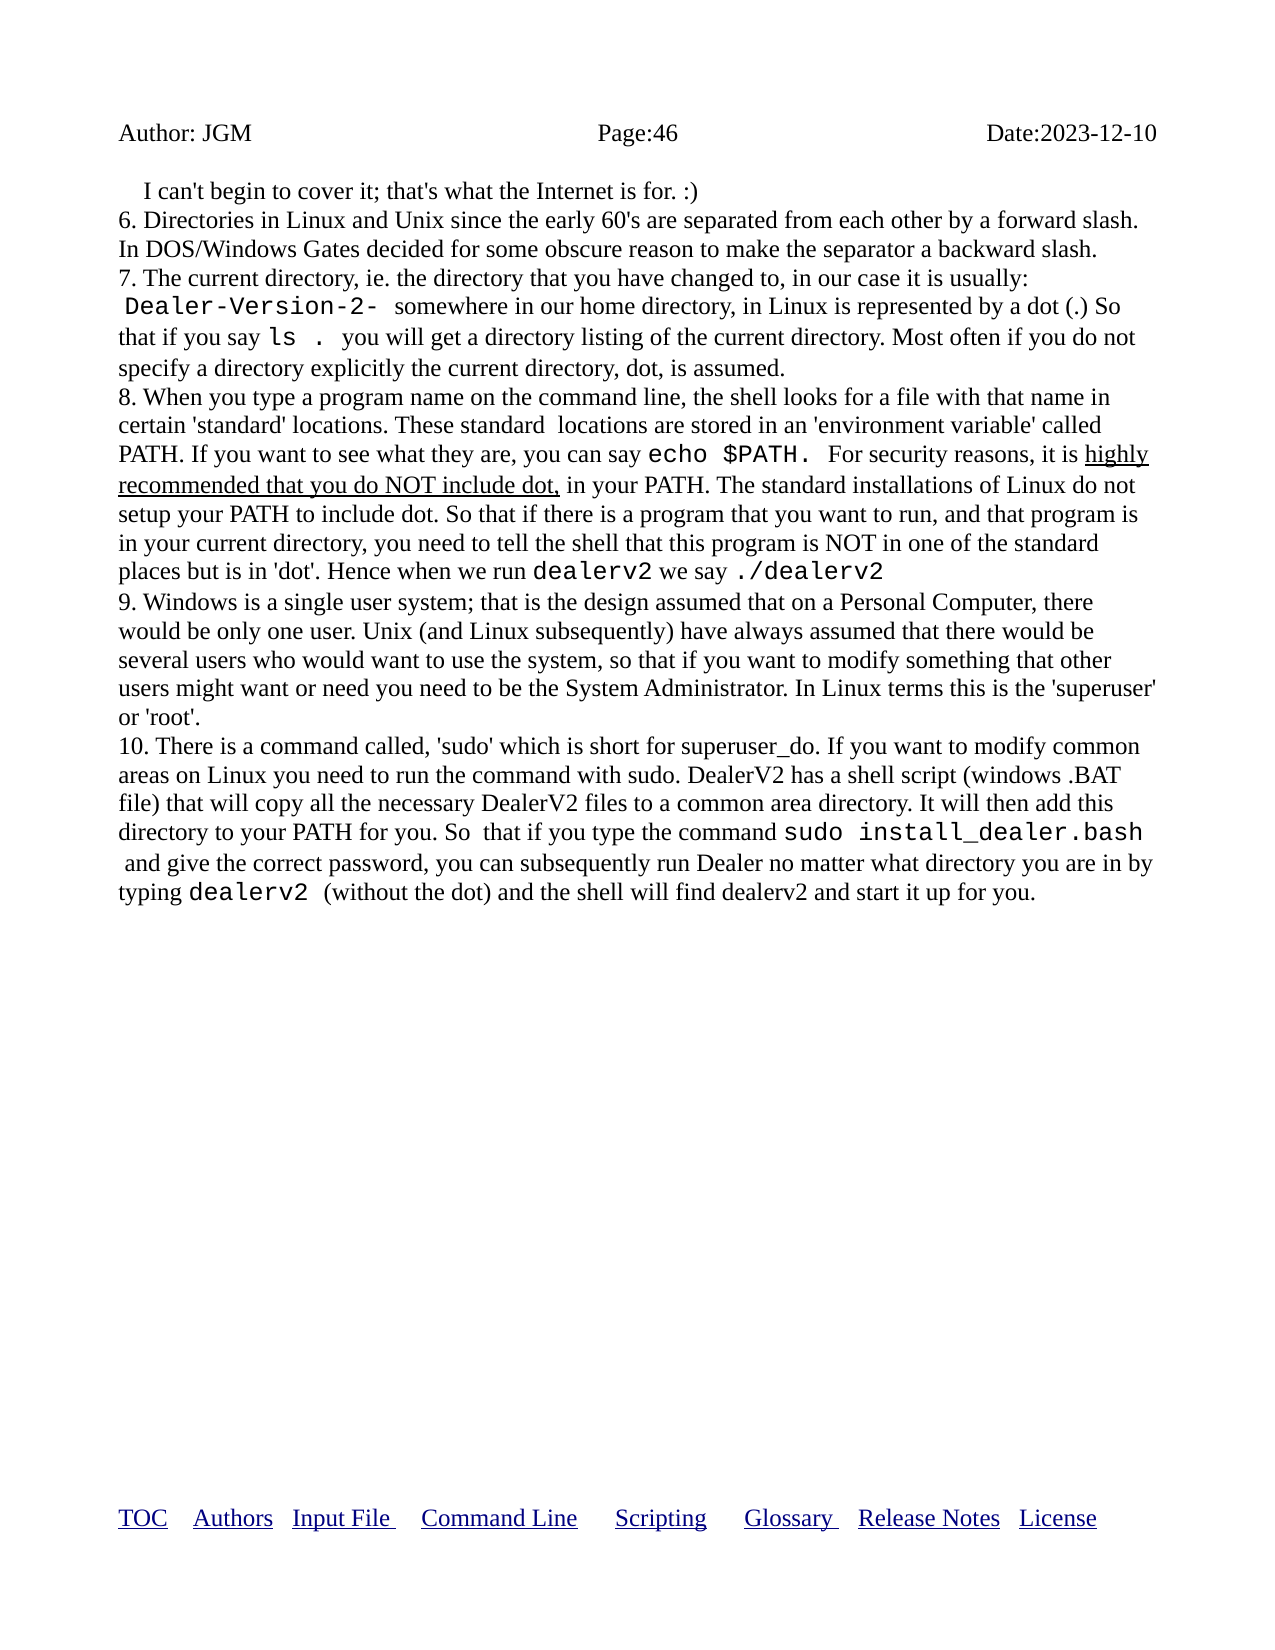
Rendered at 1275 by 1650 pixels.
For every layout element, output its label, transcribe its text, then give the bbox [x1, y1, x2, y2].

text I can't begin to cover it; that's what the Internet is for. :) [118, 176, 1157, 205]
text 8. When you type a program name on the command line, the shell looks for a file with that name in certain 'standard' locations. These standard locations are stored in an 'environment variable' called PATH. If you want to see what they are, you can say echo $PATH. For security reasons, it is highly recommended that you do NOT include dot, in your PATH. The standard installations of Linux do not setup your PATH to include dot. So that if there is a program that you want to run, and that program is in your current directory, you need to tell the shell that this program is NOT in one of the standard places but is in 'dot'. Hence when we run dealerv2 we say ./dealerv2 [118, 382, 1157, 587]
text 7. The current directory, ie. the directory that you have changed to, in our case it is usually: [118, 263, 1157, 291]
text 9. Windows is a single user system; that is the design assumed that on a Personal Computer, there would be only one user. Unix (and Linux subsequently) have always assumed that there would be several users who would want to use the system, so that if you want to modify something that other users might want or need you need to be the System Administrator. In Linux terms this is the 'superuser' or 'root'. [118, 587, 1157, 731]
text 10. There is a command called, 'sudo' which is short for superuser_do. If you want to modify common areas on Linux you need to run the command with sudo. DealerV2 has a shell script (windows .BAT file) that will copy all the necessary DealerV2 files to a common area directory. It will then add this directory to your PATH for you. So that if you type the command sudo install_dealer.bash [118, 731, 1157, 848]
text 6. Directories in Linux and Unix since the early 60's are separated from each other by a forward slash. In DOS/Windows Gates decided for some obscure reason to make the separator a backward slash. [118, 205, 1157, 263]
text and give the correct password, you can subsequently run Dealer no matter what directory you are in by typing dealerv2 (without the dot) and the shell will find dealerv2 and start it up for you. [118, 848, 1157, 908]
text Dealer-Version-2- somewhere in our home directory, in Linux is represented by a dot (.) So that if you say ls . you will get a directory listing of the current directory. Most often if you do not specify a directory explicitly the current directory, dot, is assumed. [118, 291, 1157, 382]
